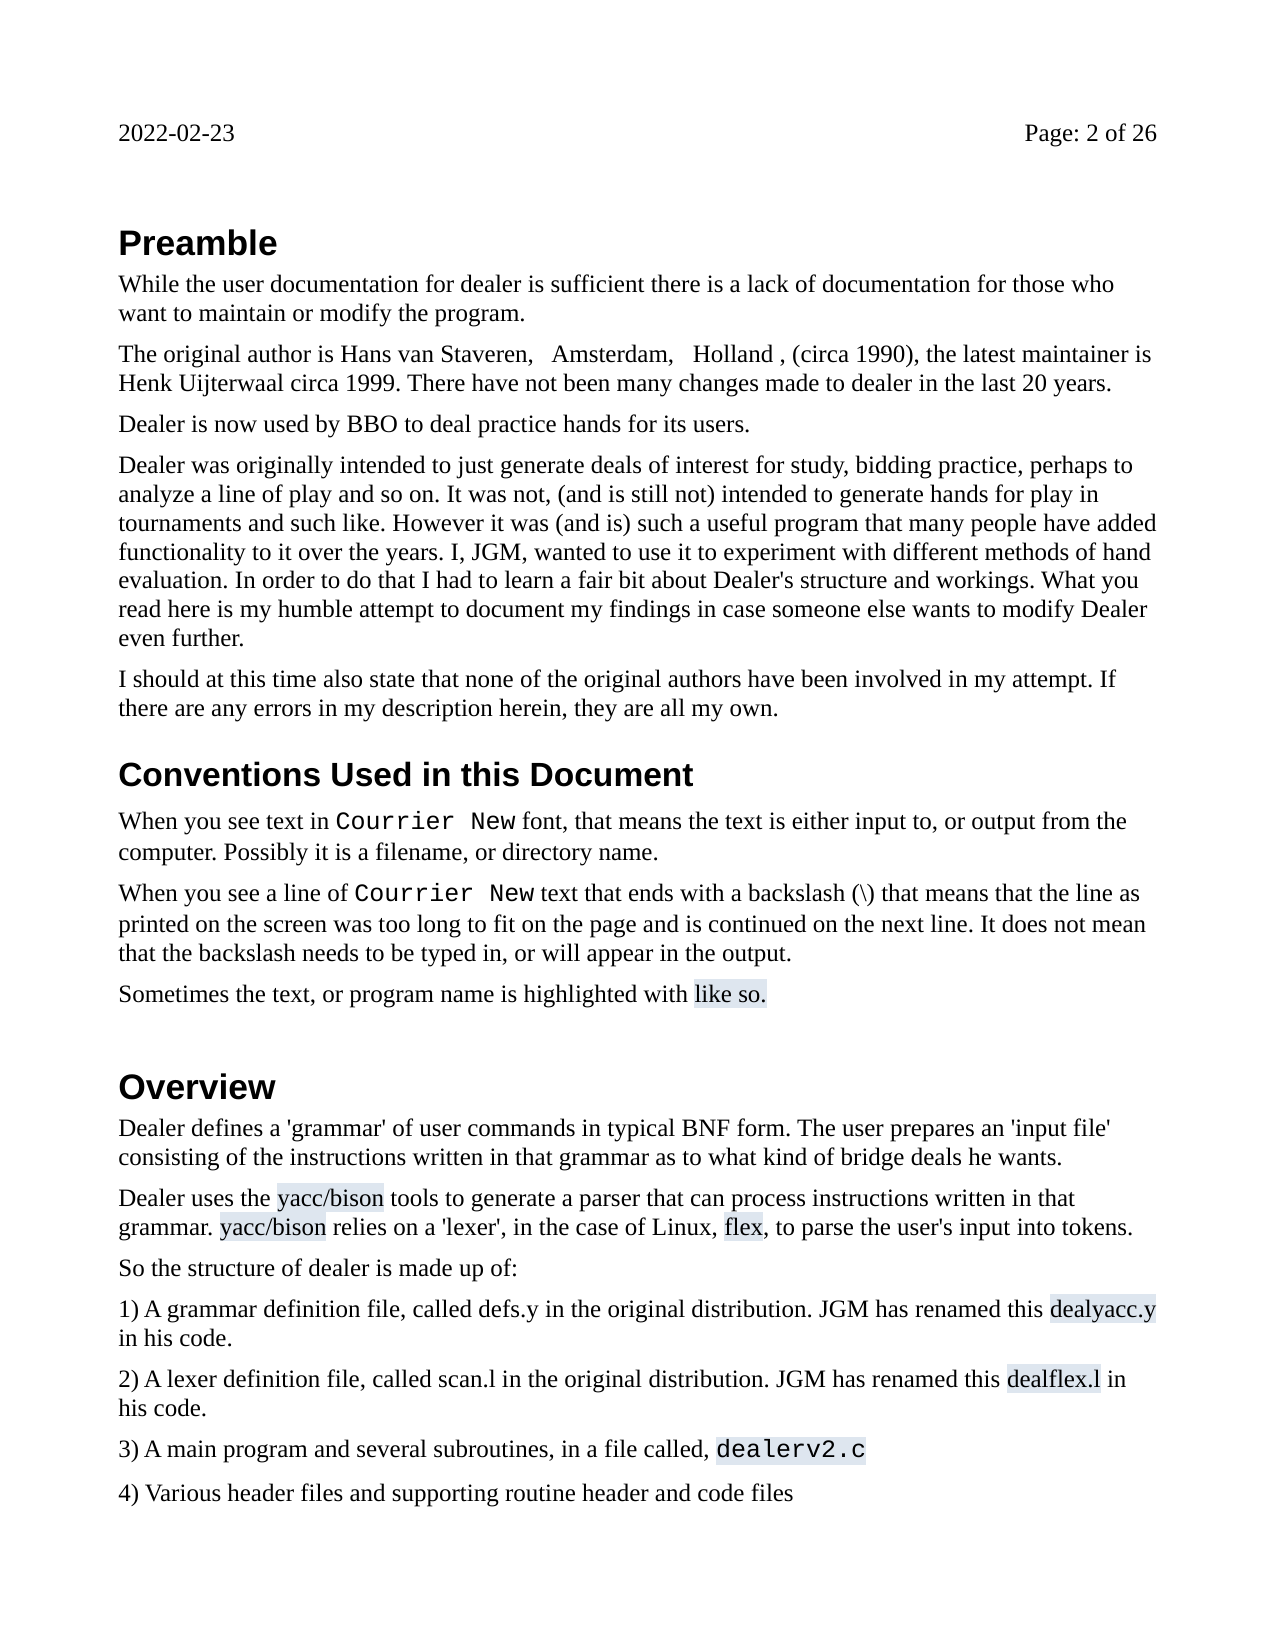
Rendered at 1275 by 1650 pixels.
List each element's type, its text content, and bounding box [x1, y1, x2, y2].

text When you see a line of Courrier New text that ends with a backslash (\) that means that the line as printed on the screen was too long to fit on the page and is continued on the next line. It does not mean that the backslash needs to be typed in, or will appear in the output. [118, 878, 1157, 967]
text Dealer uses the yacc/bison tools to generate a parser that can process instructions written in that grammar. yacc/bison relies on a 'lexer', in the case of Linux, flex, to parse the user's input into tokens. [118, 1183, 1157, 1241]
text Dealer is now used by BBO to deal practice hands for its users. [118, 409, 1157, 438]
text I should at this time also state that none of the original authors have been involved in my attempt. If there are any errors in my description herein, they are all my own. [118, 664, 1157, 722]
text The original author is Hans van Staveren, Amsterdam, Holland , (circa 1990), the latest maintainer is Henk Uijterwaal circa 1999. There have not been many changes made to dealer in the last 20 years. [118, 339, 1157, 397]
text Dealer defines a 'grammar' of user commands in typical BNF form. The user prepares an 'input file' consisting of the instructions written in that grammar as to what kind of bridge deals he wants. [118, 1113, 1157, 1171]
text 1) A grammar definition file, called defs.y in the original distribution. JGM has renamed this dealyacc.y in his code. [118, 1294, 1157, 1352]
subtitle Conventions Used in this Document [118, 755, 1157, 794]
text When you see text in Courrier New font, that means the text is either input to, or output from the computer. Possibly it is a filename, or directory name. [118, 806, 1157, 866]
text Sometimes the text, or program name is highlighted with like so. [118, 979, 1157, 1008]
text Dealer was originally intended to just generate deals of interest for study, bidding practice, perhaps to analyze a line of play and so on. It was not, (and is still not) intended to generate hands for play in tournaments and such like. However it was (and is) such a useful program that many people have added functionality to it over the years. I, JGM, wanted to use it to experiment with different methods of hand evaluation. In order to do that I had to learn a fair bit about Dealer's structure and workings. What you read here is my humble attempt to document my findings in case someone else wants to modify Dealer even further. [118, 450, 1157, 652]
text 3) A main program and several subroutines, in a file called, dealerv2.c [118, 1434, 1157, 1465]
text While the user documentation for dealer is sufficient there is a lack of documentation for those who want to maintain or modify the program. [118, 269, 1157, 327]
text 4) Various header files and supporting routine header and code files [118, 1478, 1157, 1506]
subtitle Preamble [118, 222, 1157, 263]
text 2) A lexer definition file, called scan.l in the original distribution. JGM has renamed this dealflex.l in his code. [118, 1364, 1157, 1422]
subtitle Overview [118, 1066, 1157, 1107]
text So the structure of dealer is made up of: [118, 1253, 1157, 1282]
